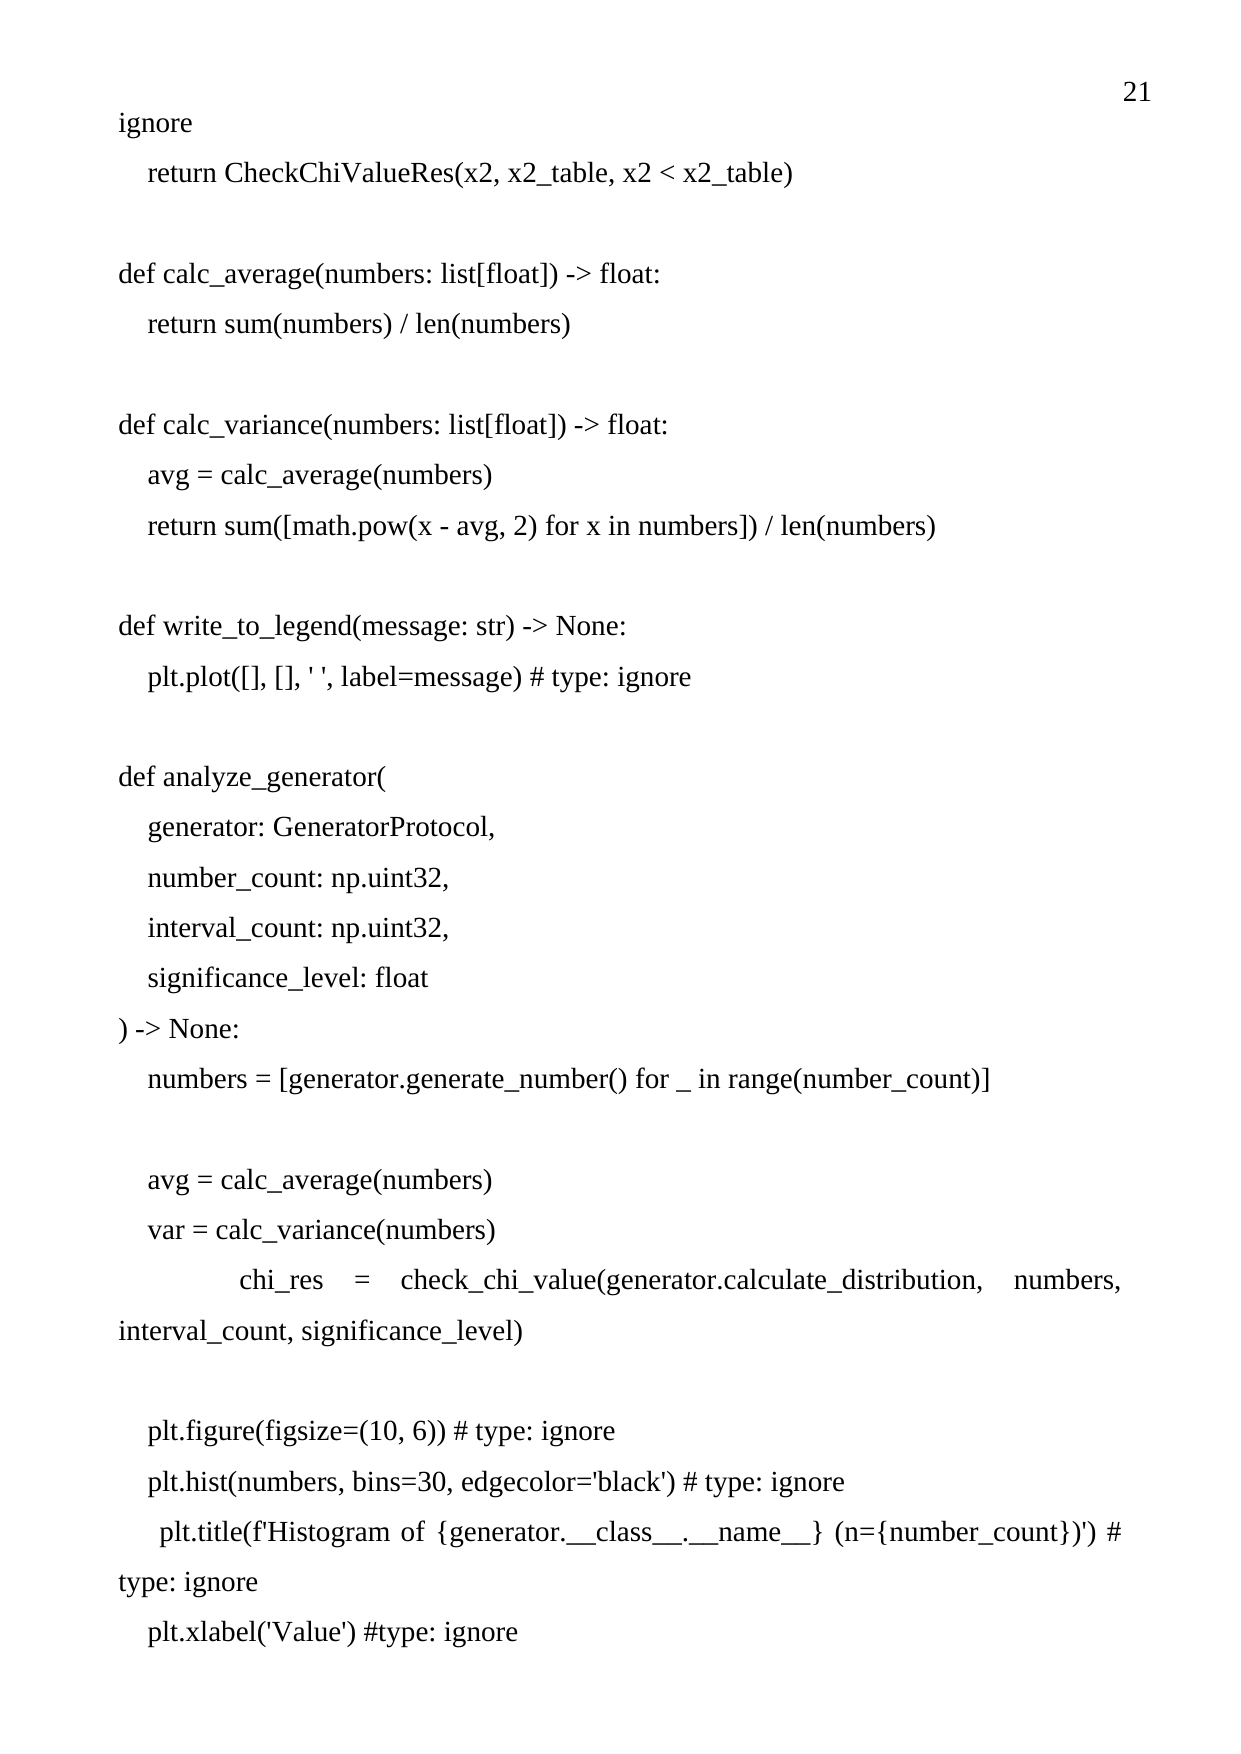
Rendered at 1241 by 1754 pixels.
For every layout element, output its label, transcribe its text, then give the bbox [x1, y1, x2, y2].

text plt.figure(figsize=(10, 6)) # type: ignore [118, 1413, 1122, 1447]
text avg = calc_average(numbers) [118, 1162, 1122, 1195]
text plt.title(f'Histogram of {generator.__class__.__name__} (n={number_count})') # type: ignore [118, 1514, 1122, 1598]
text def calc_variance(numbers: list[float]) -> float: [118, 407, 1122, 441]
text return sum([math.pow(x - avg, 2) for x in numbers]) / len(numbers) [118, 508, 1122, 541]
text number_count: np.uint32, [118, 860, 1122, 893]
text def analyze_generator( [118, 759, 1122, 793]
text return sum(numbers) / len(numbers) [118, 306, 1122, 340]
text plt.hist(numbers, bins=30, edgecolor='black') # type: ignore [118, 1464, 1122, 1497]
text ignore [118, 105, 1122, 139]
text generator: GeneratorProtocol, [118, 809, 1122, 843]
text plt.xlabel('Value') #type: ignore [118, 1614, 1122, 1648]
text plt.plot([], [], ' ', label=message) # type: ignore [118, 659, 1122, 692]
text return CheckChiValueRes(x2, x2_table, x2 < x2_table) [118, 156, 1122, 189]
text ) -> None: [118, 1011, 1122, 1044]
text chi_res = check_chi_value(generator.calculate_distribution, numbers, interval_count, significance_level) [118, 1262, 1122, 1346]
text def calc_average(numbers: list[float]) -> float: [118, 256, 1122, 290]
text significance_level: float [118, 961, 1122, 994]
text var = calc_variance(numbers) [118, 1212, 1122, 1246]
text avg = calc_average(numbers) [118, 457, 1122, 491]
text numbers = [generator.generate_number() for _ in range(number_count)] [118, 1061, 1122, 1095]
text interval_count: np.uint32, [118, 910, 1122, 944]
text def write_to_legend(message: str) -> None: [118, 608, 1122, 642]
